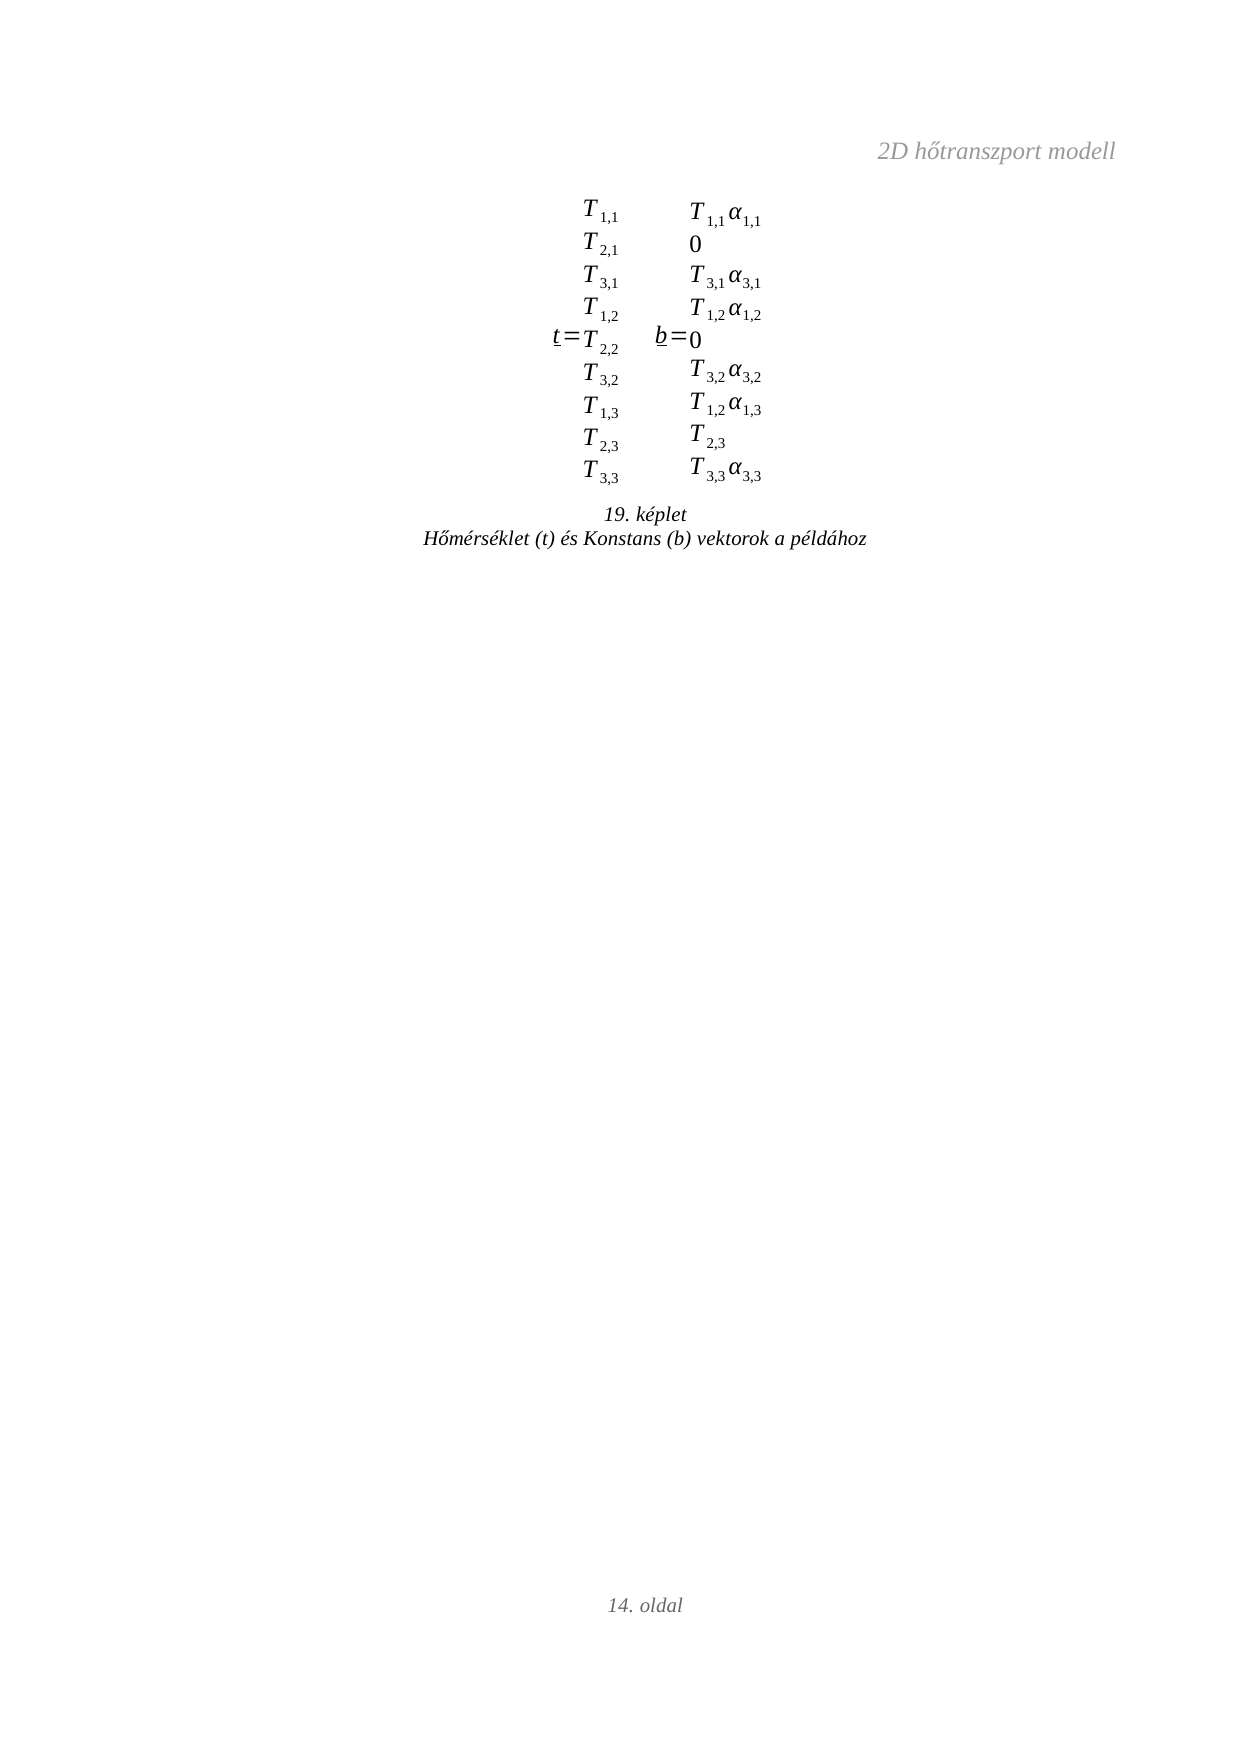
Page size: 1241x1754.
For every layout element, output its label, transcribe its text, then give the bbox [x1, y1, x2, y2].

text Hőmérséklet (t) és Konstans (b) vektorok a példához [174, 526, 1118, 550]
text 19. képlet [174, 502, 1118, 526]
